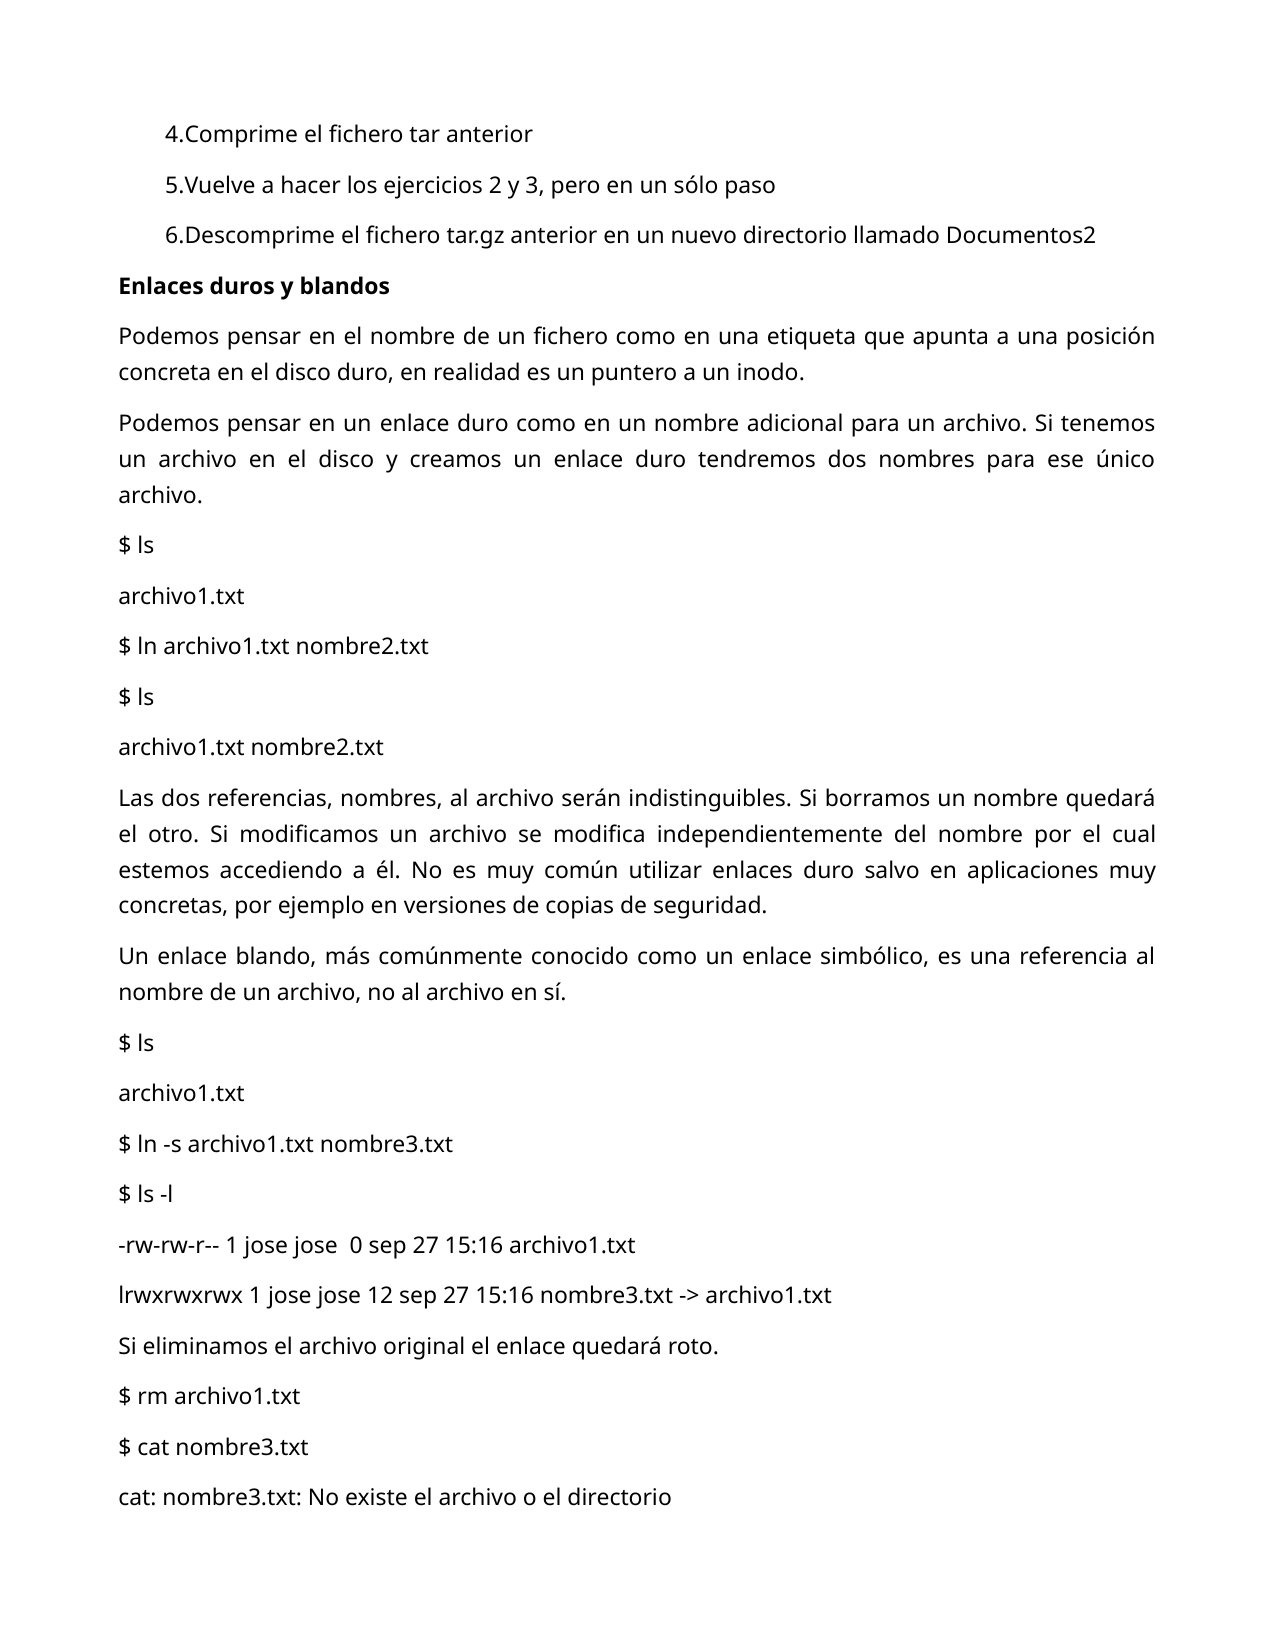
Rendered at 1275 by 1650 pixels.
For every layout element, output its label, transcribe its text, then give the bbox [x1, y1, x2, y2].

list Comprime el fichero tar anterior [118, 118, 1157, 149]
text lrwxrwxrwx 1 jose jose 12 sep 27 15:16 nombre3.txt -> archivo1.txt [118, 1279, 1157, 1310]
list Descomprime el fichero tar.gz anterior en un nuevo directorio llamado Documentos2 [118, 219, 1157, 250]
text cat: nombre3.txt: No existe el archivo o el directorio [118, 1481, 1157, 1512]
text $ ls -l [118, 1178, 1157, 1209]
text $ ln -s archivo1.txt nombre3.txt [118, 1127, 1157, 1159]
text Podemos pensar en un enlace duro como en un nombre adicional para un archivo. Si tenemos un archivo en el disco y creamos un enlace duro tendremos dos nombres para ese único archivo. [118, 407, 1157, 510]
text $ ln archivo1.txt nombre2.txt [118, 630, 1157, 661]
text archivo1.txt [118, 579, 1157, 611]
list Vuelve a hacer los ejercicios 2 y 3, pero en un sólo paso [118, 169, 1157, 200]
text Podemos pensar en el nombre de un fichero como en una etiqueta que apunta a una posición concreta en el disco duro, en realidad es un puntero a un inodo. [118, 320, 1157, 387]
text $ rm archivo1.txt [118, 1380, 1157, 1411]
text Enlaces duros y blandos [118, 270, 1157, 301]
text Un enlace blando, más comúnmente conocido como un enlace simbólico, es una referencia al nombre de un archivo, no al archivo en sí. [118, 940, 1157, 1007]
text archivo1.txt nombre2.txt [118, 731, 1157, 762]
text $ ls [118, 681, 1157, 712]
text $ cat nombre3.txt [118, 1431, 1157, 1462]
text Si eliminamos el archivo original el enlace quedará roto. [118, 1329, 1157, 1361]
text archivo1.txt [118, 1077, 1157, 1108]
text -rw-rw-r-- 1 jose jose 0 sep 27 15:16 archivo1.txt [118, 1228, 1157, 1260]
text $ ls [118, 529, 1157, 560]
text Las dos referencias, nombres, al archivo serán indistinguibles. Si borramos un nombre quedará el otro. Si modificamos un archivo se modifica independientemente del nombre por el cual estemos accediendo a él. No es muy común utilizar enlaces duro salvo en aplicaciones muy concretas, por ejemplo en versiones de copias de seguridad. [118, 782, 1157, 921]
text $ ls [118, 1026, 1157, 1058]
